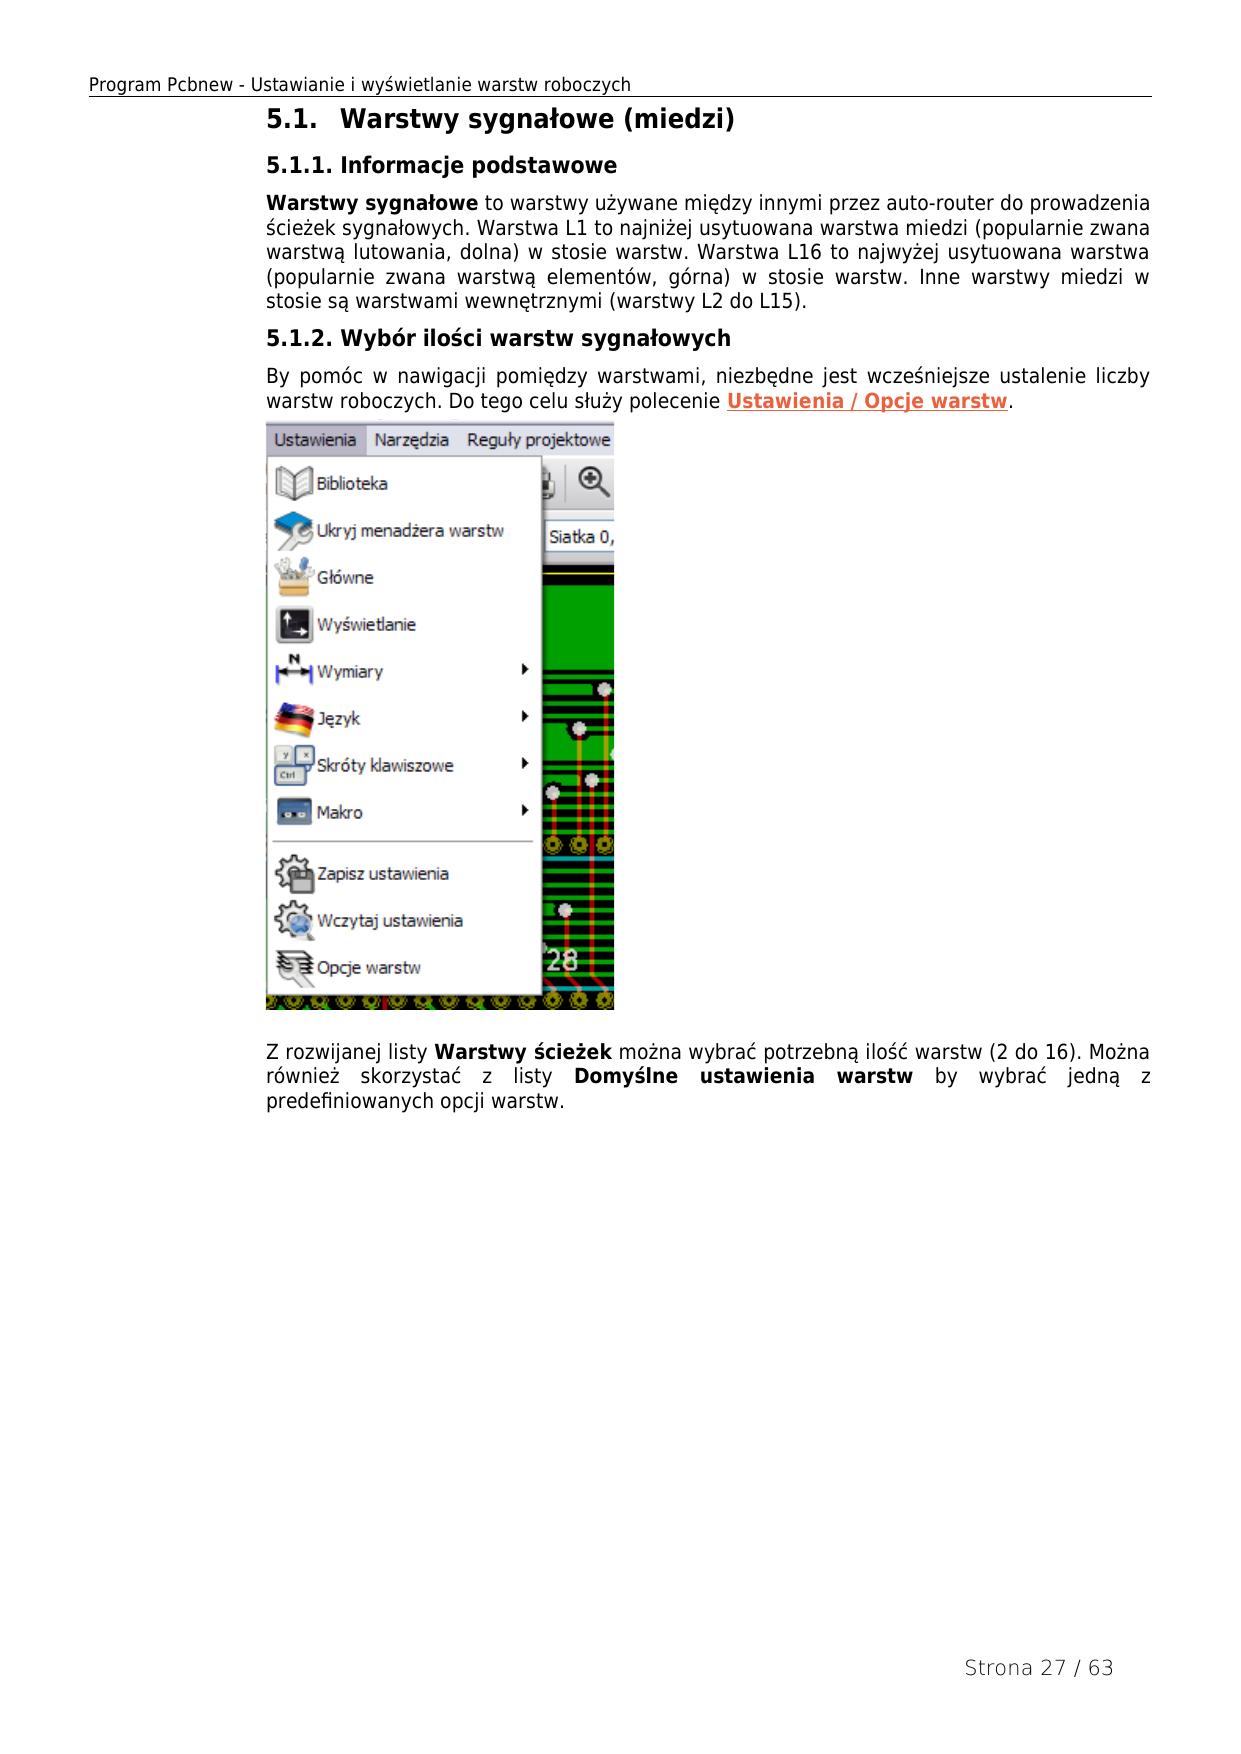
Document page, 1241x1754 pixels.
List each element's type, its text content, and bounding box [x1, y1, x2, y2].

text Z rozwijanej listy Warstwy ścieżek można wybrać potrzebną ilość warstw (2 do 16). Można również skorzystać z listy Domyślne ustawienia warstw by wybrać jedną z predefiniowanych opcji warstw. [266, 1040, 1152, 1113]
text By pomóc w nawigacji pomiędzy warstwami, niezbędne jest wcześniejsze ustalenie liczby warstw roboczych. Do tego celu służy polecenie Ustawienia / Opcje warstw. [266, 364, 1152, 413]
subtitle Informacje podstawowe [266, 152, 1152, 179]
subtitle Warstwy sygnałowe (miedzi) [266, 103, 1152, 135]
picture [265, 419, 615, 1010]
subtitle Wybór ilości warstw sygnałowych [266, 325, 1152, 352]
text Warstwy sygnałowe to warstwy używane między innymi przez auto-router do prowadzenia ścieżek sygnałowych. Warstwa L1 to najniżej usytuowana warstwa miedzi (popularnie zwana warstwą lutowania, dolna) w stosie warstw. Warstwa L16 to najwyżej usytuowana warstwa (popularnie zwana warstwą elementów, górna) w stosie warstw. Inne warstwy miedzi w stosie są warstwami wewnętrznymi (warstwy L2 do L15). [266, 191, 1152, 314]
